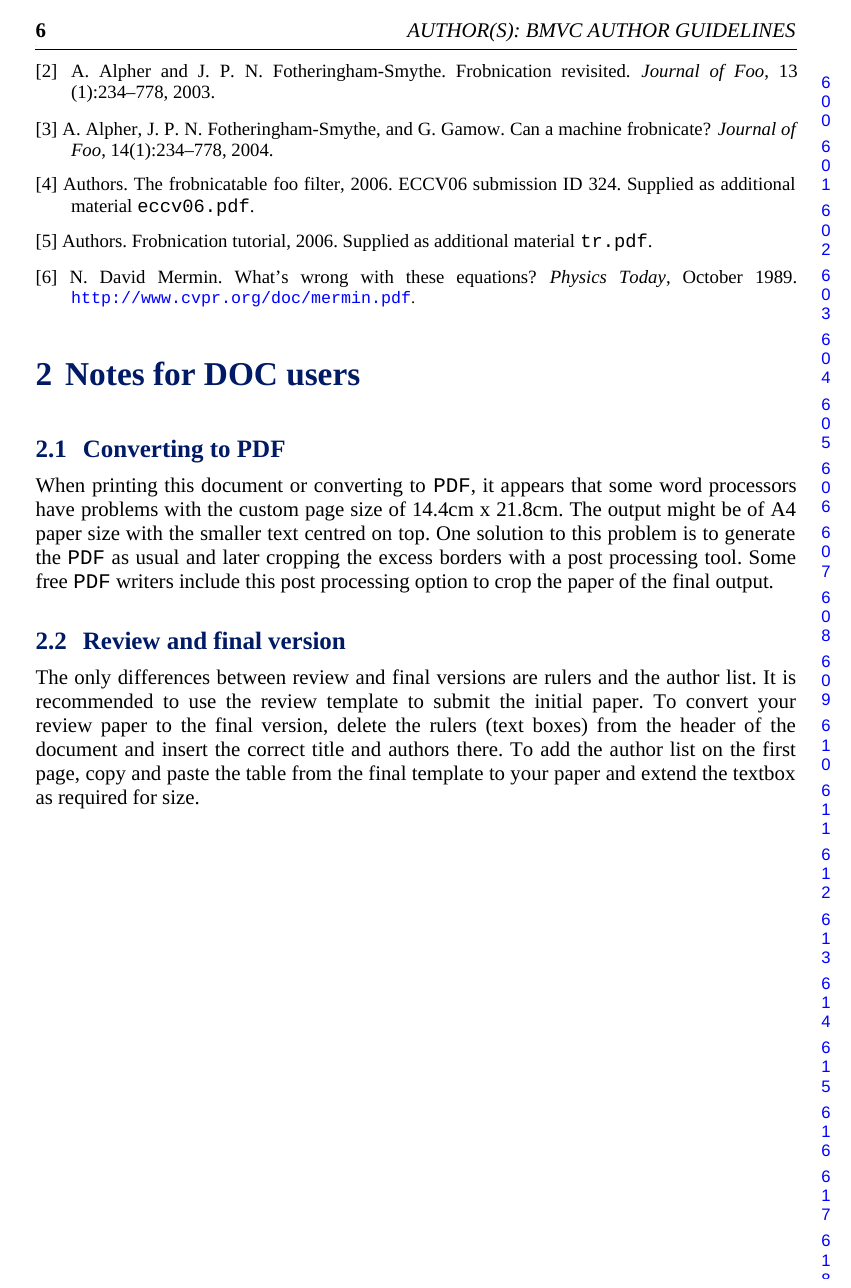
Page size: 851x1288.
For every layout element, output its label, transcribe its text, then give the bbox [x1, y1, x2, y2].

text [6] N. David Mermin. What’s wrong with these equations? Physics Today, October 1989. http://www.cvpr.org/doc/mermin.pdf. [35, 266, 797, 308]
list Notes for DOC users [35, 354, 797, 392]
list Review and final version [35, 626, 797, 655]
text [2] A. Alpher and J. P. N. Fotheringham-Smythe. Frobnication revisited. Journal of Foo, 13 (1):234–778, 2003. [35, 60, 797, 103]
text [4] Authors. The frobnicatable foo filter, 2006. ECCV06 submission ID 324. Supplied as additional material eccv06.pdf. [35, 173, 797, 218]
text The only differences between review and final versions are rulers and the author list. It is recommended to use the review template to submit the initial paper. To convert your review paper to the final version, delete the rulers (text boxes) from the header of the document and insert the correct title and authors there. To add the author list on the first page, copy and paste the table from the final template to your paper and extend the textbox as required for size. [35, 665, 797, 809]
text When printing this document or converting to PDF, it appears that some word processors have problems with the custom page size of 14.4cm x 21.8cm. The output might be of A4 paper size with the smaller text centred on top. One solution to this problem is to generate the PDF as usual and later cropping the excess borders with a post processing tool. Some free PDF writers include this post processing option to crop the paper of the final output. [35, 473, 797, 593]
text [5] Authors. Frobnication tutorial, 2006. Supplied as additional material tr.pdf. [35, 230, 797, 253]
list Converting to PDF [35, 434, 797, 463]
text [3] A. Alpher, J. P. N. Fotheringham-Smythe, and G. Gamow. Can a machine frobnicate? Journal of Foo, 14(1):234–778, 2004. [35, 117, 797, 161]
